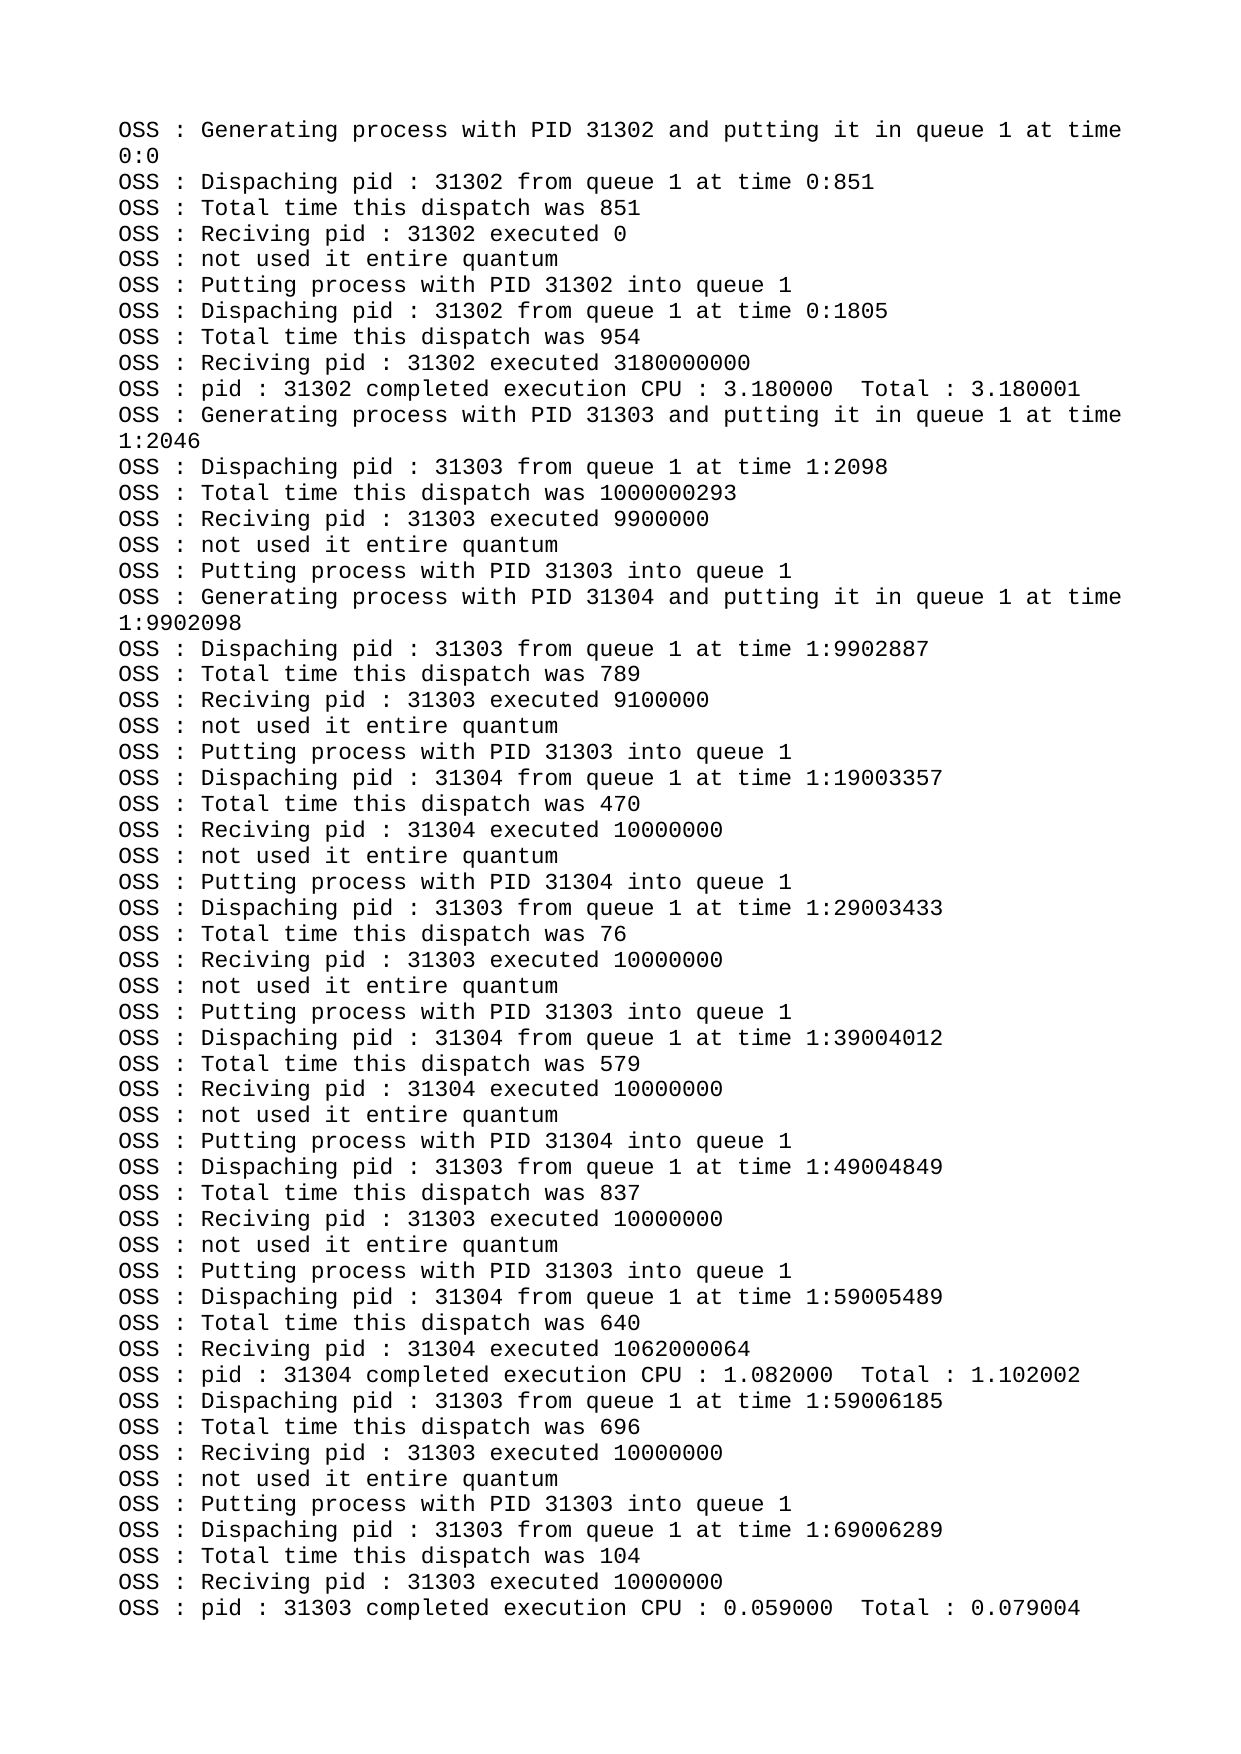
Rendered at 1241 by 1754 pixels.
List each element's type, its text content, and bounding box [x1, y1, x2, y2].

text OSS : Dispaching pid : 31303 from queue 1 at time 1:59006185 [118, 1389, 1122, 1415]
text OSS : Putting process with PID 31302 into queue 1 [118, 274, 1122, 300]
text OSS : Reciving pid : 31303 executed 10000000 [118, 1207, 1122, 1233]
text OSS : Reciving pid : 31303 executed 10000000 [118, 1441, 1122, 1467]
text OSS : Dispaching pid : 31303 from queue 1 at time 1:29003433 [118, 896, 1122, 922]
text OSS : not used it entire quantum [118, 715, 1122, 741]
text OSS : Putting process with PID 31303 into queue 1 [118, 1493, 1122, 1519]
text OSS : not used it entire quantum [118, 974, 1122, 1000]
text OSS : not used it entire quantum [118, 1233, 1122, 1259]
text OSS : Reciving pid : 31303 executed 9100000 [118, 689, 1122, 715]
text OSS : pid : 31303 completed execution CPU : 0.059000 Total : 0.079004 [118, 1597, 1122, 1622]
text OSS : Dispaching pid : 31303 from queue 1 at time 1:9902887 [118, 637, 1122, 663]
text OSS : Dispaching pid : 31304 from queue 1 at time 1:19003357 [118, 767, 1122, 792]
text OSS : not used it entire quantum [118, 844, 1122, 870]
text OSS : Generating process with PID 31303 and putting it in queue 1 at time 1:2046 [118, 403, 1122, 455]
text OSS : Dispaching pid : 31304 from queue 1 at time 1:39004012 [118, 1026, 1122, 1052]
text OSS : Total time this dispatch was 789 [118, 663, 1122, 689]
text OSS : Reciving pid : 31303 executed 10000000 [118, 1571, 1122, 1597]
text OSS : Putting process with PID 31303 into queue 1 [118, 1000, 1122, 1026]
text OSS : Dispaching pid : 31302 from queue 1 at time 0:851 [118, 170, 1122, 196]
text OSS : not used it entire quantum [118, 533, 1122, 559]
text OSS : Dispaching pid : 31302 from queue 1 at time 0:1805 [118, 300, 1122, 326]
text OSS : pid : 31302 completed execution CPU : 3.180000 Total : 3.180001 [118, 377, 1122, 403]
text OSS : Reciving pid : 31304 executed 1062000064 [118, 1337, 1122, 1363]
text OSS : Total time this dispatch was 640 [118, 1311, 1122, 1337]
text OSS : Total time this dispatch was 76 [118, 922, 1122, 948]
text OSS : Putting process with PID 31303 into queue 1 [118, 1259, 1122, 1285]
text OSS : Total time this dispatch was 696 [118, 1415, 1122, 1441]
text OSS : Total time this dispatch was 470 [118, 792, 1122, 818]
text OSS : Reciving pid : 31302 executed 0 [118, 222, 1122, 248]
text OSS : Reciving pid : 31304 executed 10000000 [118, 818, 1122, 844]
text OSS : Reciving pid : 31303 executed 9900000 [118, 507, 1122, 533]
text OSS : Generating process with PID 31304 and putting it in queue 1 at time 1:9902098 [118, 585, 1122, 637]
text OSS : Putting process with PID 31304 into queue 1 [118, 870, 1122, 896]
text OSS : Reciving pid : 31302 executed 3180000000 [118, 352, 1122, 377]
text OSS : Total time this dispatch was 1000000293 [118, 481, 1122, 507]
text OSS : not used it entire quantum [118, 248, 1122, 274]
text OSS : Putting process with PID 31304 into queue 1 [118, 1130, 1122, 1156]
text OSS : Total time this dispatch was 851 [118, 196, 1122, 222]
text OSS : Putting process with PID 31303 into queue 1 [118, 741, 1122, 767]
text OSS : Reciving pid : 31304 executed 10000000 [118, 1078, 1122, 1104]
text OSS : Total time this dispatch was 837 [118, 1182, 1122, 1207]
text OSS : pid : 31304 completed execution CPU : 1.082000 Total : 1.102002 [118, 1363, 1122, 1389]
text OSS : Reciving pid : 31303 executed 10000000 [118, 948, 1122, 974]
text OSS : not used it entire quantum [118, 1467, 1122, 1493]
text OSS : Generating process with PID 31302 and putting it in queue 1 at time 0:0 [118, 118, 1122, 170]
text OSS : Dispaching pid : 31303 from queue 1 at time 1:2098 [118, 455, 1122, 481]
text OSS : Dispaching pid : 31303 from queue 1 at time 1:49004849 [118, 1156, 1122, 1182]
text OSS : not used it entire quantum [118, 1104, 1122, 1130]
text OSS : Dispaching pid : 31304 from queue 1 at time 1:59005489 [118, 1285, 1122, 1311]
text OSS : Total time this dispatch was 579 [118, 1052, 1122, 1078]
text OSS : Putting process with PID 31303 into queue 1 [118, 559, 1122, 585]
text OSS : Total time this dispatch was 954 [118, 326, 1122, 352]
text OSS : Total time this dispatch was 104 [118, 1545, 1122, 1571]
text OSS : Dispaching pid : 31303 from queue 1 at time 1:69006289 [118, 1519, 1122, 1545]
